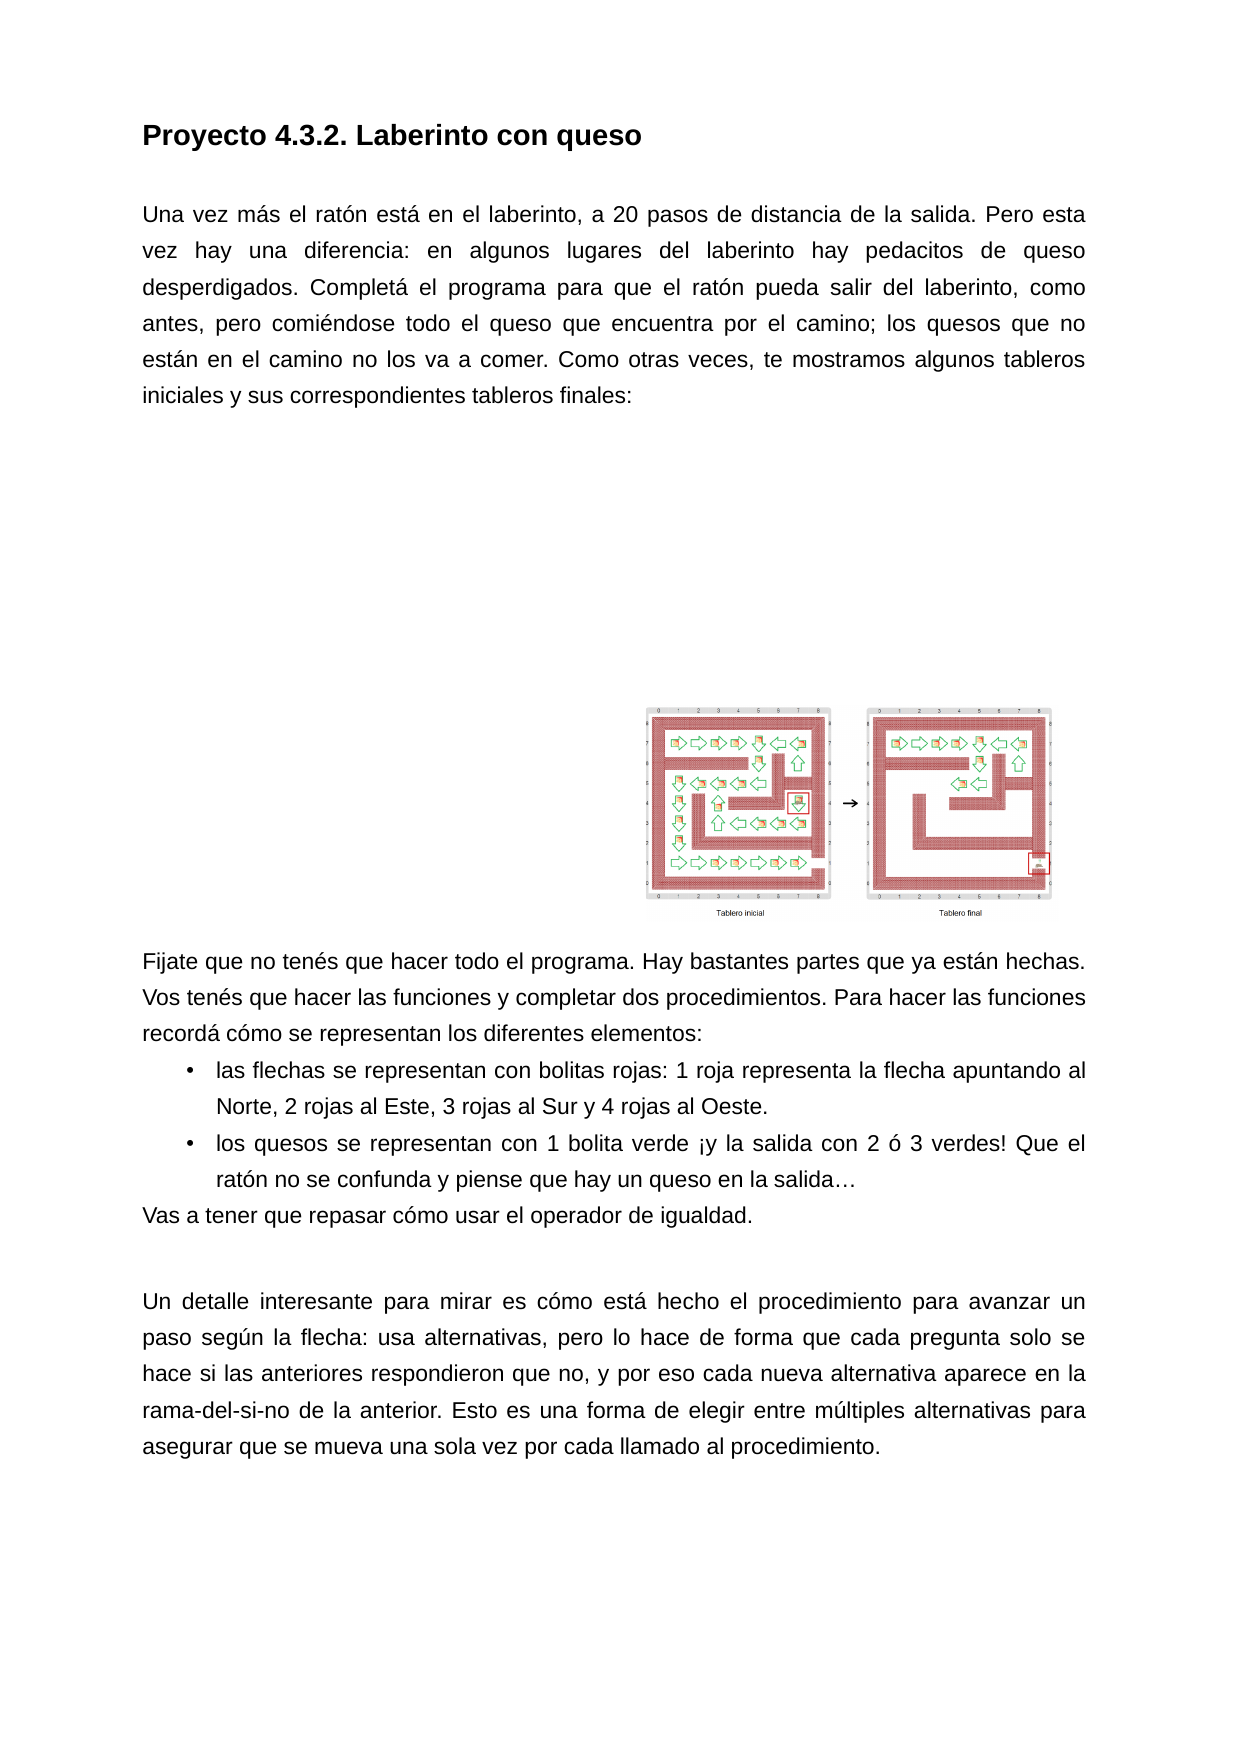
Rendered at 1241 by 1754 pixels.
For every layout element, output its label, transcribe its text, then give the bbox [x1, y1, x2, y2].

text Una vez más el ratón está en el laberinto, a 20 pasos de distancia de la salida. Pero esta vez hay una diferencia: en algunos lugares del laberinto hay pedacitos de queso desperdigados. Completá el programa para que el ratón pueda salir del laberinto, como antes, pero comiéndose todo el queso que encuentra por el camino; los quesos que no están en el camino no los va a comer. Como otras veces, te mostramos algunos tableros iniciales y sus correspondientes tableros finales: [142, 201, 1087, 409]
text Fijate que no tenés que hacer todo el programa. Hay bastantes partes que ya están hechas. Vos tenés que hacer las funciones y completar dos procedimientos. Para hacer las funciones recordá cómo se representan los diferentes elementos: [142, 948, 1087, 1047]
text Un detalle interesante para mirar es cómo está hecho el procedimiento para avanzar un paso según la flecha: usa alternativas, pero lo hace de forma que cada pregunta solo se hace si las anteriores respondieron que no, y por eso cada nueva alternativa aparece en la rama-del-si-no de la anterior. Esto es una forma de elegir entre múltiples alternativas para asegurar que se mueva una sola vez por cada llamado al procedimiento. [142, 1288, 1087, 1459]
text Proyecto 4.3.2. Laberinto con queso [142, 118, 1087, 152]
list las flechas se representan con bolitas rojas: 1 roja representa la flecha apuntando al Norte, 2 rojas al Este, 3 rojas al Sur y 4 rojas al Oeste. [186, 1057, 1087, 1119]
text Vas a tener que repasar cómo usar el operador de igualdad. [142, 1202, 1087, 1228]
list los quesos se representan con 1 bolita verde ¡y la salida con 2 ó 3 verdes! Que el ratón no se confunda y piense que hay un queso en la salida… [186, 1129, 1087, 1192]
